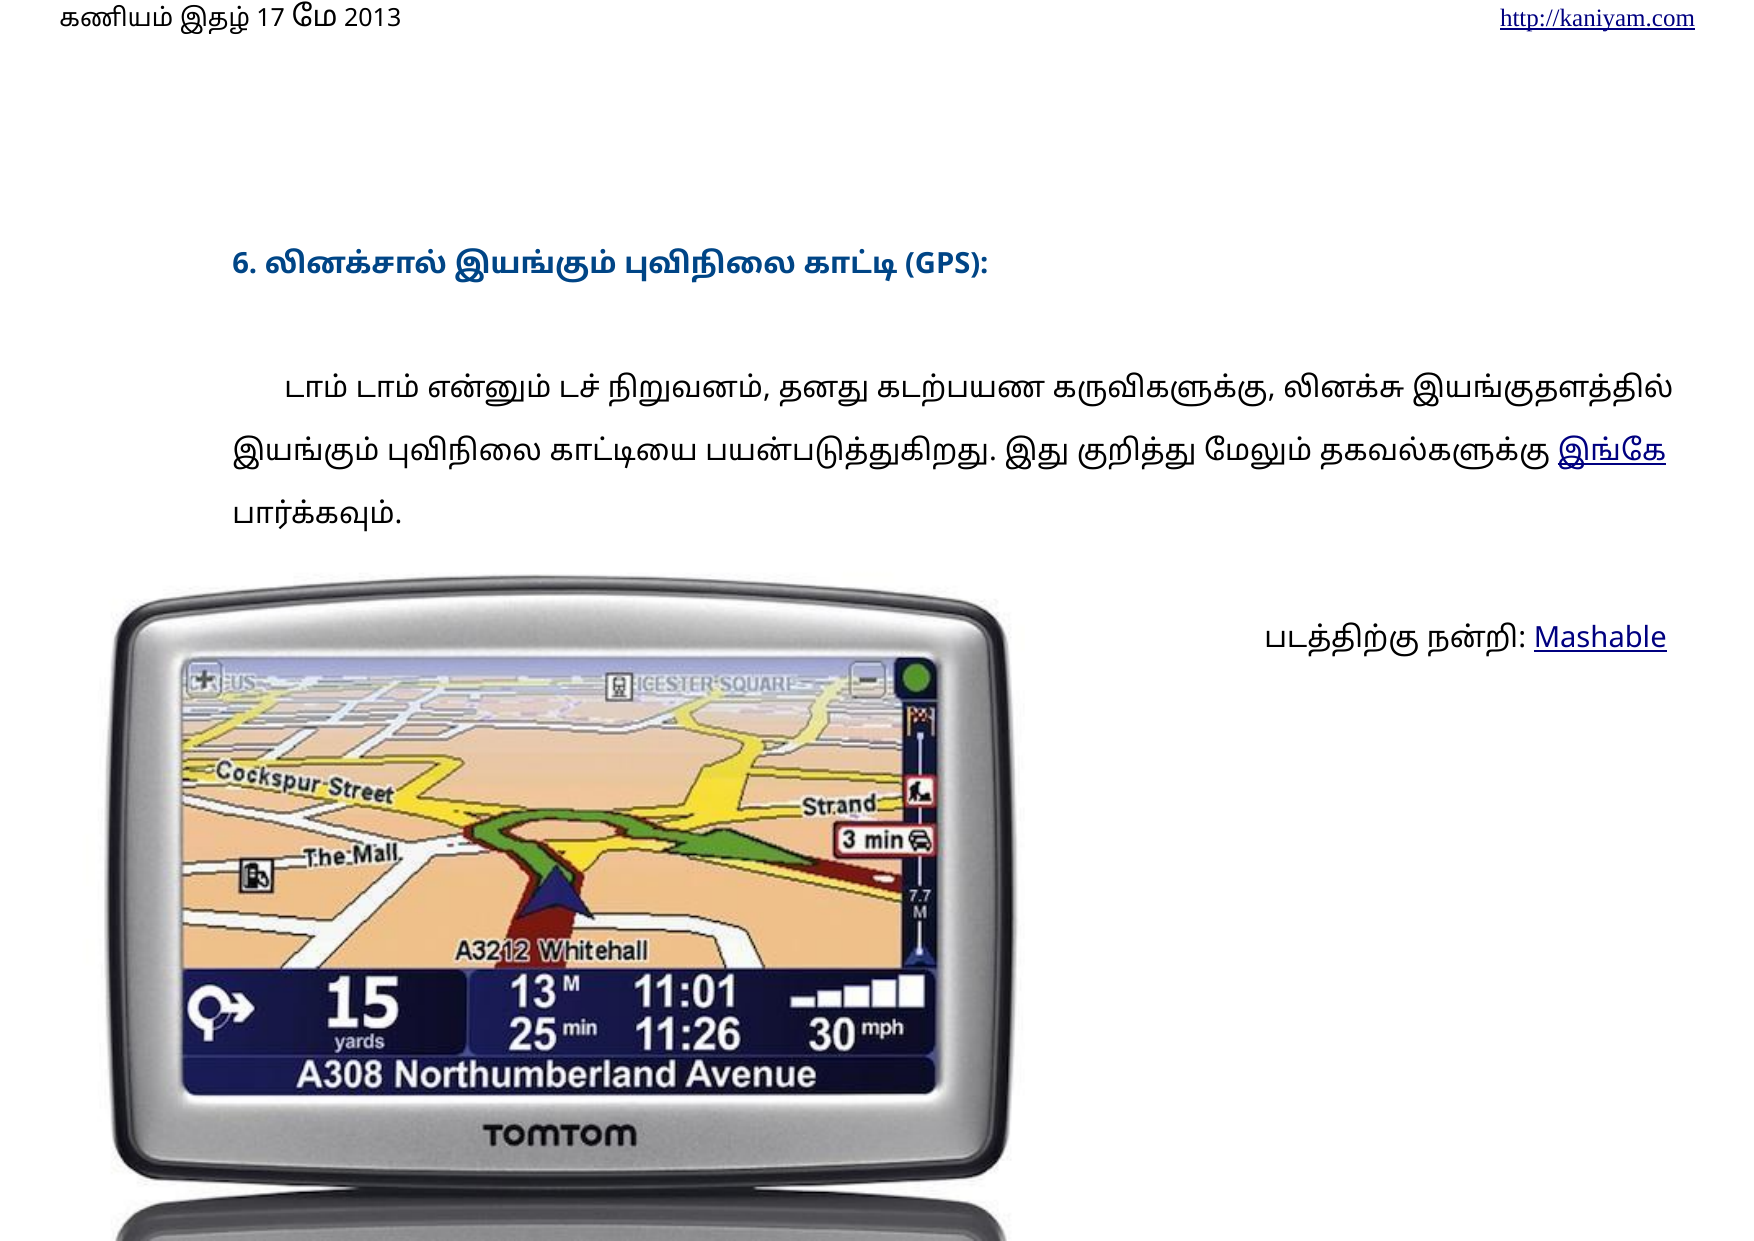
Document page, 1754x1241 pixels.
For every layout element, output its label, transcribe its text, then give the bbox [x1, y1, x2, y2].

text படத்திற்கு நன்றி: Mashable [1063, 616, 1695, 659]
text டாம் டாம் என்னும் டச் நிறுவனம், தனது கடற்பயண கருவிகளுக்கு, லினக்சு இயங்குதளத்தில் இயங்கும் புவிநிலை காட்டியை பயன்படுத்துகிறது. இது குறித்து மேலும் தகவல்களுக்கு இங்கே பார்க்கவும். [232, 367, 1695, 535]
picture [59, 547, 1063, 1241]
text 6. லினக்சால் இயங்கும் புவிநிலை காட்டி (GPS): [232, 243, 1695, 286]
